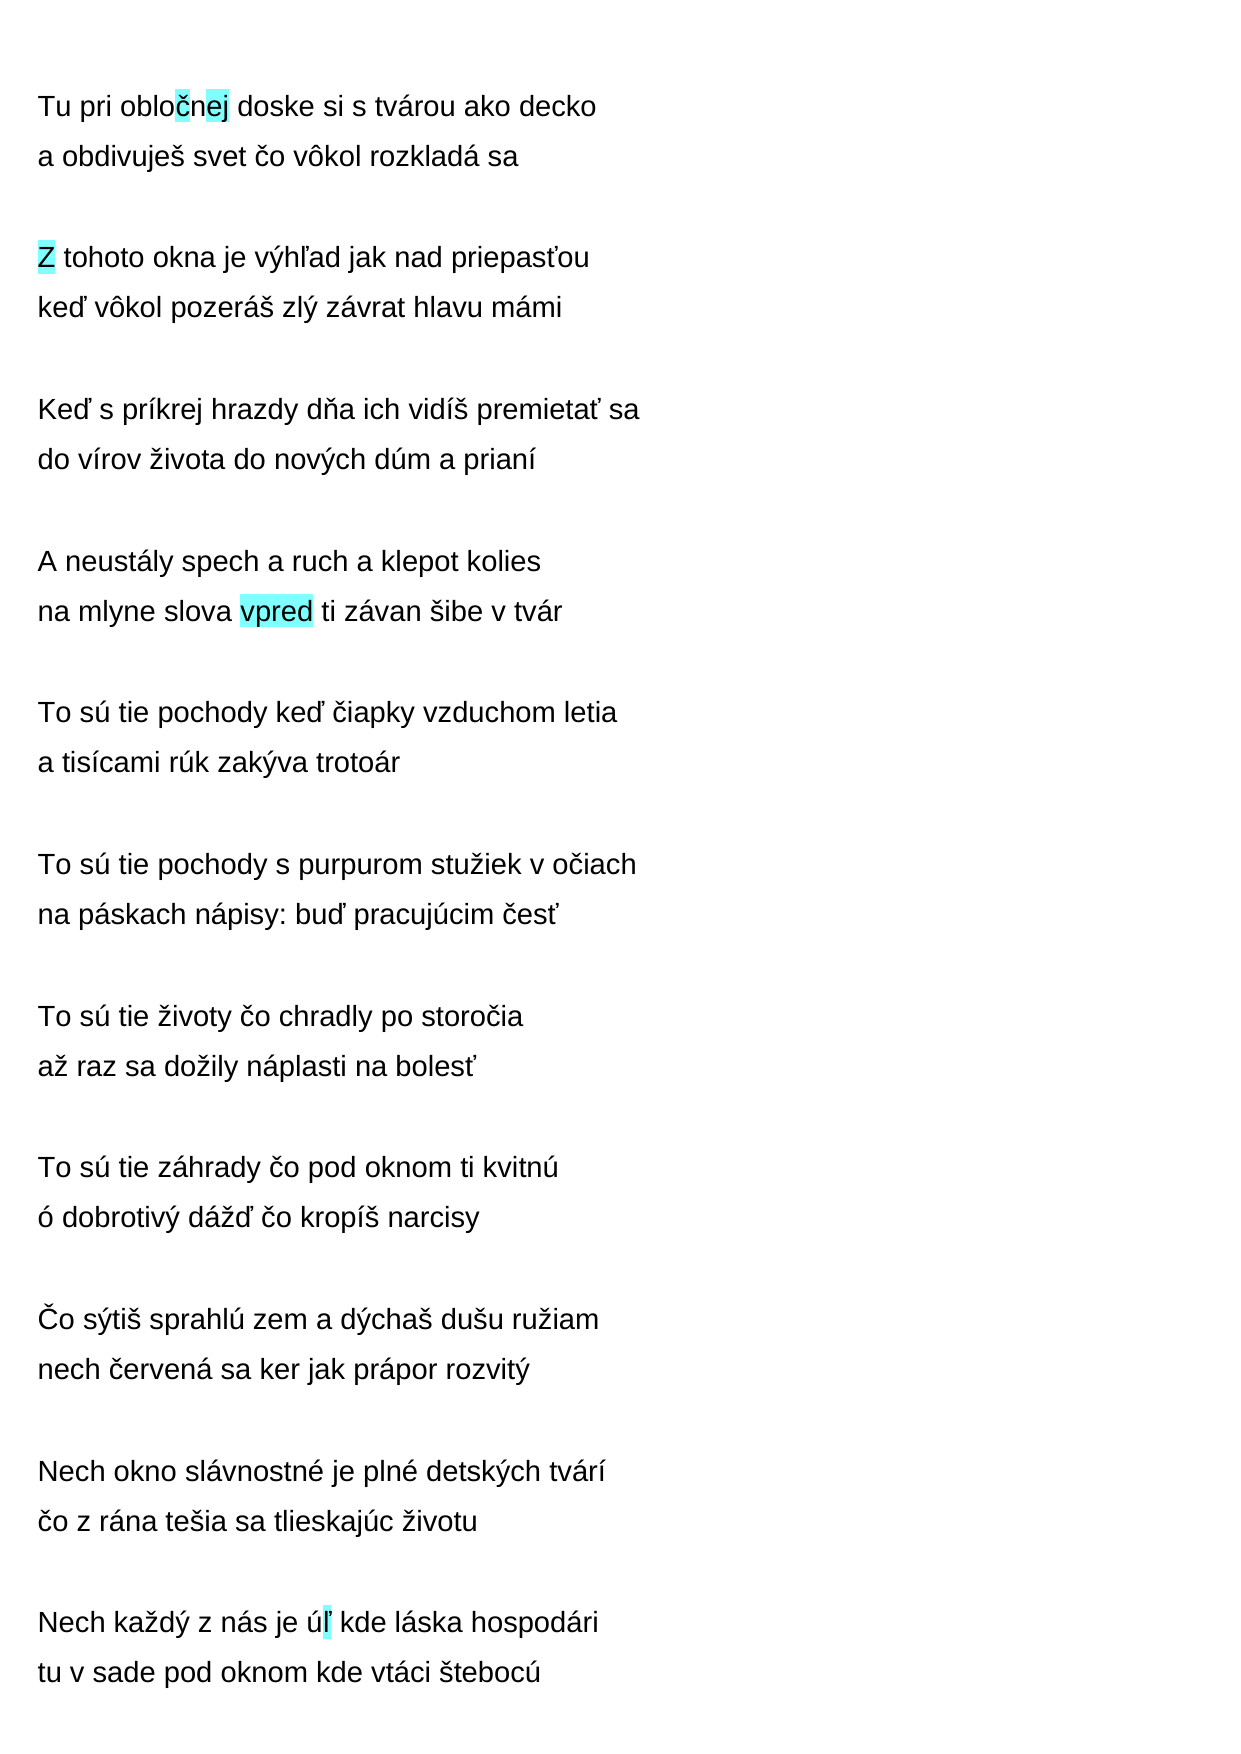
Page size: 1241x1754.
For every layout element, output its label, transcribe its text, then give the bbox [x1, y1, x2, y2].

text a obdivuješ svet čo vôkol rozkladá sa [37, 139, 1130, 172]
text To sú tie pochody keď čiapky vzduchom letia [37, 695, 1130, 729]
text keď vôkol pozeráš zlý závrat hlavu mámi [37, 291, 1130, 324]
text To sú tie životy čo chradly po storočia [37, 998, 1130, 1032]
text To sú tie záhrady čo pod oknom ti kvitnú [37, 1150, 1130, 1184]
text Keď s príkrej hrazdy dňa ich vidíš premietať sa [37, 392, 1130, 425]
text Nech okno slávnostné je plné detských tvárí [37, 1453, 1130, 1487]
text čo z rána tešia sa tlieskajúc životu [37, 1504, 1130, 1537]
text To sú tie pochody s purpurom stužiek v očiach [37, 847, 1130, 880]
text do vírov života do nových dúm a prianí [37, 442, 1130, 476]
text na mlyne slova vpred ti závan šibe v tvár [37, 594, 1130, 627]
text nech červená sa ker jak prápor rozvitý [37, 1352, 1130, 1386]
text ó dobrotivý dážď čo kropíš narcisy [37, 1201, 1130, 1234]
text až raz sa dožily náplasti na bolesť [37, 1049, 1130, 1082]
text Tu pri obločnej doske si s tvárou ako decko [37, 88, 1130, 122]
text Čo sýtiš sprahlú zem a dýchaš dušu ružiam [37, 1302, 1130, 1335]
text a tisícami rúk zakýva trotoár [37, 746, 1130, 779]
text Z tohoto okna je výhľad jak nad priepasťou [54, 240, 1130, 274]
text A neustály spech a ruch a klepot kolies [37, 543, 1130, 577]
text Nech každý z nás je úľ kde láska hospodári [37, 1605, 1130, 1639]
text na páskach nápisy: buď pracujúcim česť [37, 897, 1130, 931]
text tu v sade pod oknom kde vtáci štebocú [37, 1656, 1130, 1689]
